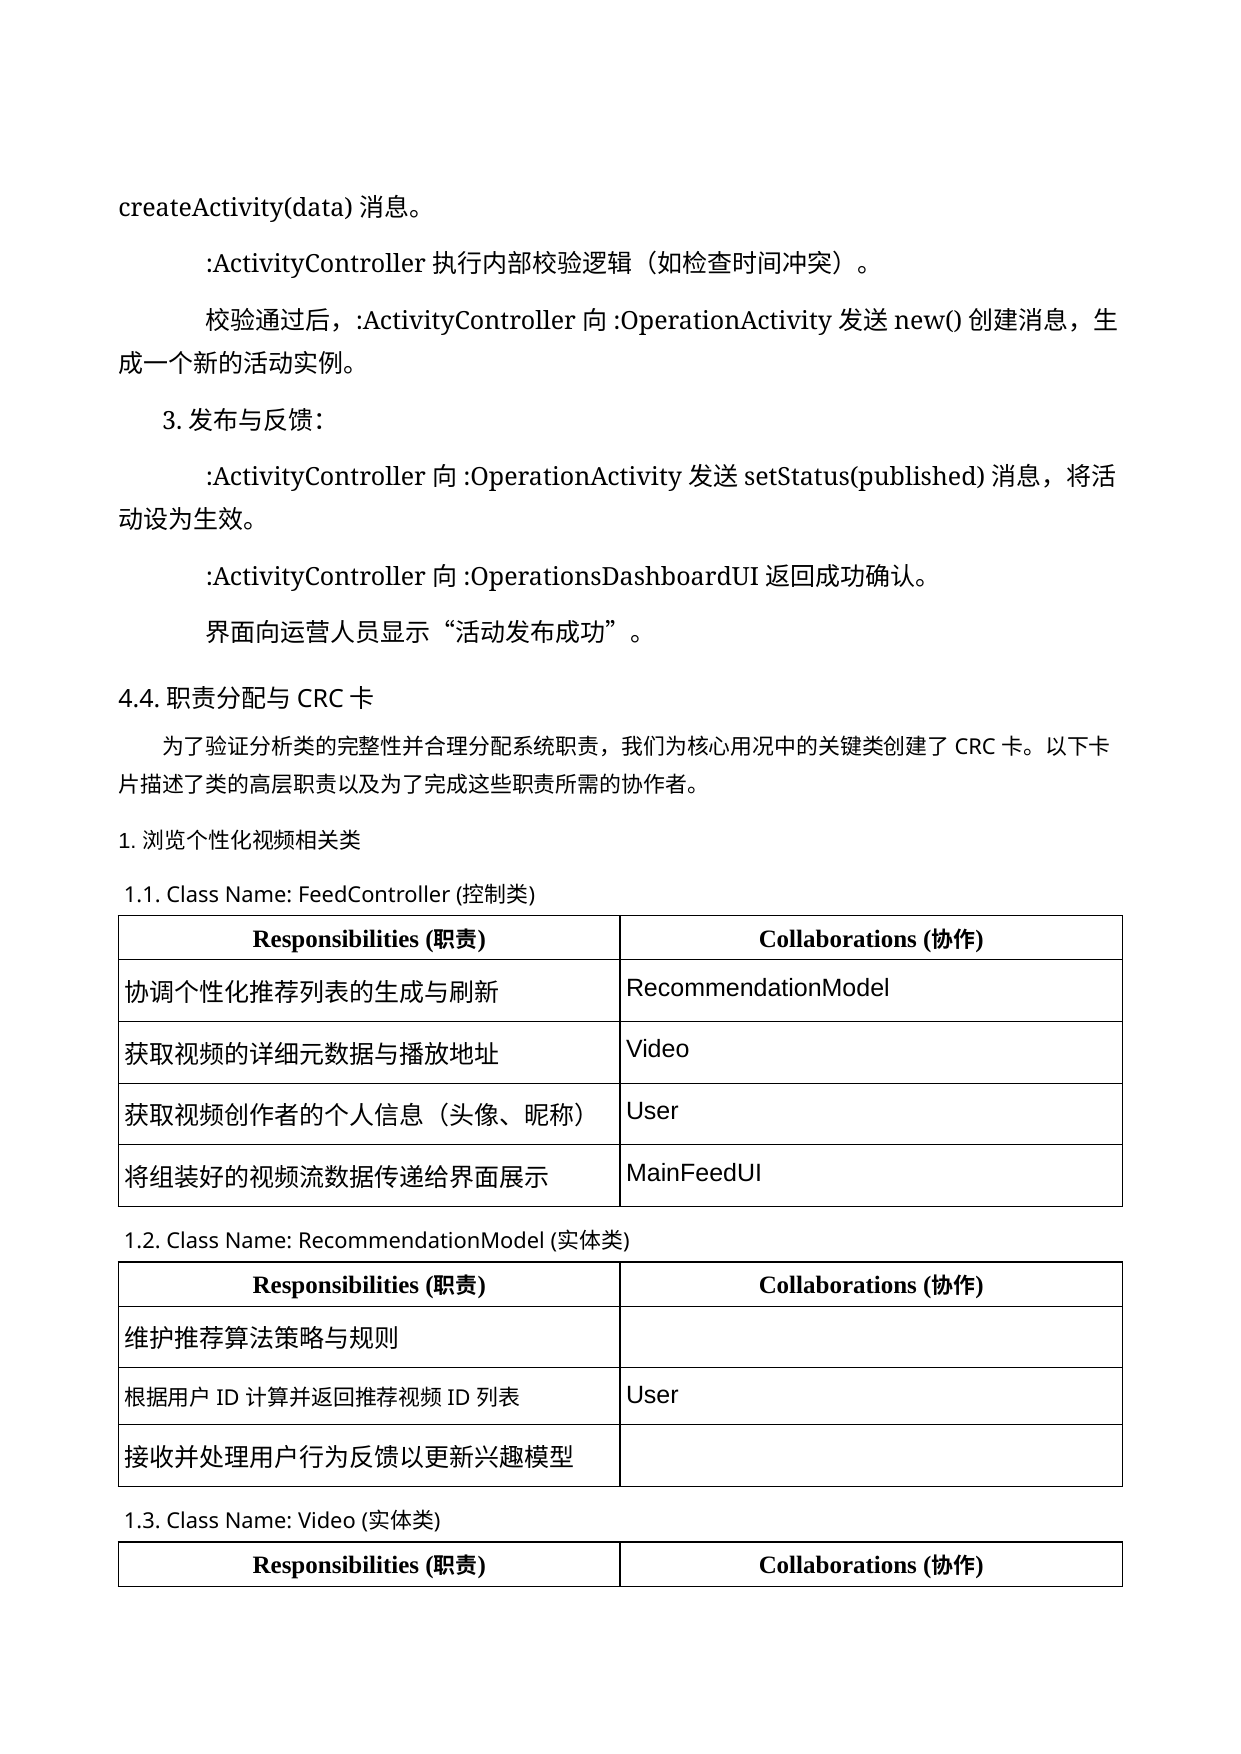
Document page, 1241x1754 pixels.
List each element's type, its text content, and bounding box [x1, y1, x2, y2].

text 界面向运营人员显示“活动发布成功”。 [118, 613, 1122, 649]
table_cell 接收并处理用户行为反馈以更新兴趣模型 [119, 1425, 619, 1486]
text :ActivityController 向 :OperationActivity 发送 setStatus(published) 消息，将活动设为生效。 [118, 456, 1122, 536]
subtitle Class Name: FeedController (控制类) [118, 877, 1122, 909]
table_header Responsibilities (职责) [119, 916, 619, 959]
subtitle 职责分配与CRC卡 [118, 679, 1122, 715]
table_cell RecommendationModel [621, 960, 1122, 1021]
text 为了验证分析类的完整性并合理分配系统职责，我们为核心用况中的关键类创建了 CRC 卡。以下卡片描述了类的高层职责以及为了完成这些职责所需的协作者。 [118, 729, 1122, 798]
table_cell User [621, 1368, 1122, 1424]
subtitle 浏览个性化视频相关类 [118, 823, 1122, 854]
table_header Responsibilities (职责) [119, 1263, 619, 1306]
table_cell 将组装好的视频流数据传递给界面展示 [119, 1145, 619, 1206]
text 校验通过后，:ActivityController 向 :OperationActivity 发送 new() 创建消息，生成一个新的活动实例。 [118, 300, 1122, 380]
text :ActivityController 向 :OperationsDashboardUI 返回成功确认。 [118, 556, 1122, 592]
subtitle Class Name: Video (实体类) [118, 1503, 1122, 1535]
table_cell [621, 1307, 1122, 1367]
table_cell 根据用户 ID 计算并返回推荐视频 ID 列表 [119, 1368, 619, 1424]
table_cell [621, 1425, 1122, 1486]
table_header Collaborations (协作) [621, 1263, 1122, 1306]
table_header Responsibilities (职责) [119, 1543, 619, 1586]
table_header Collaborations (协作) [621, 1543, 1122, 1586]
table_cell 获取视频的详细元数据与播放地址 [119, 1022, 619, 1083]
text createActivity(data) 消息。 [118, 188, 1122, 224]
subtitle Class Name: RecommendationModel (实体类) [118, 1223, 1122, 1255]
text 3. 发布与反馈： [118, 400, 1122, 436]
table_cell Video [621, 1022, 1122, 1083]
table_cell User [621, 1084, 1122, 1144]
table_cell 获取视频创作者的个人信息（头像、昵称） [119, 1084, 619, 1144]
table_cell MainFeedUI [621, 1145, 1122, 1206]
table_cell 协调个性化推荐列表的生成与刷新 [119, 960, 619, 1021]
table_cell 维护推荐算法策略与规则 [119, 1307, 619, 1367]
table_header Collaborations (协作) [621, 916, 1122, 959]
text :ActivityController 执行内部校验逻辑（如检查时间冲突）。 [118, 244, 1122, 280]
